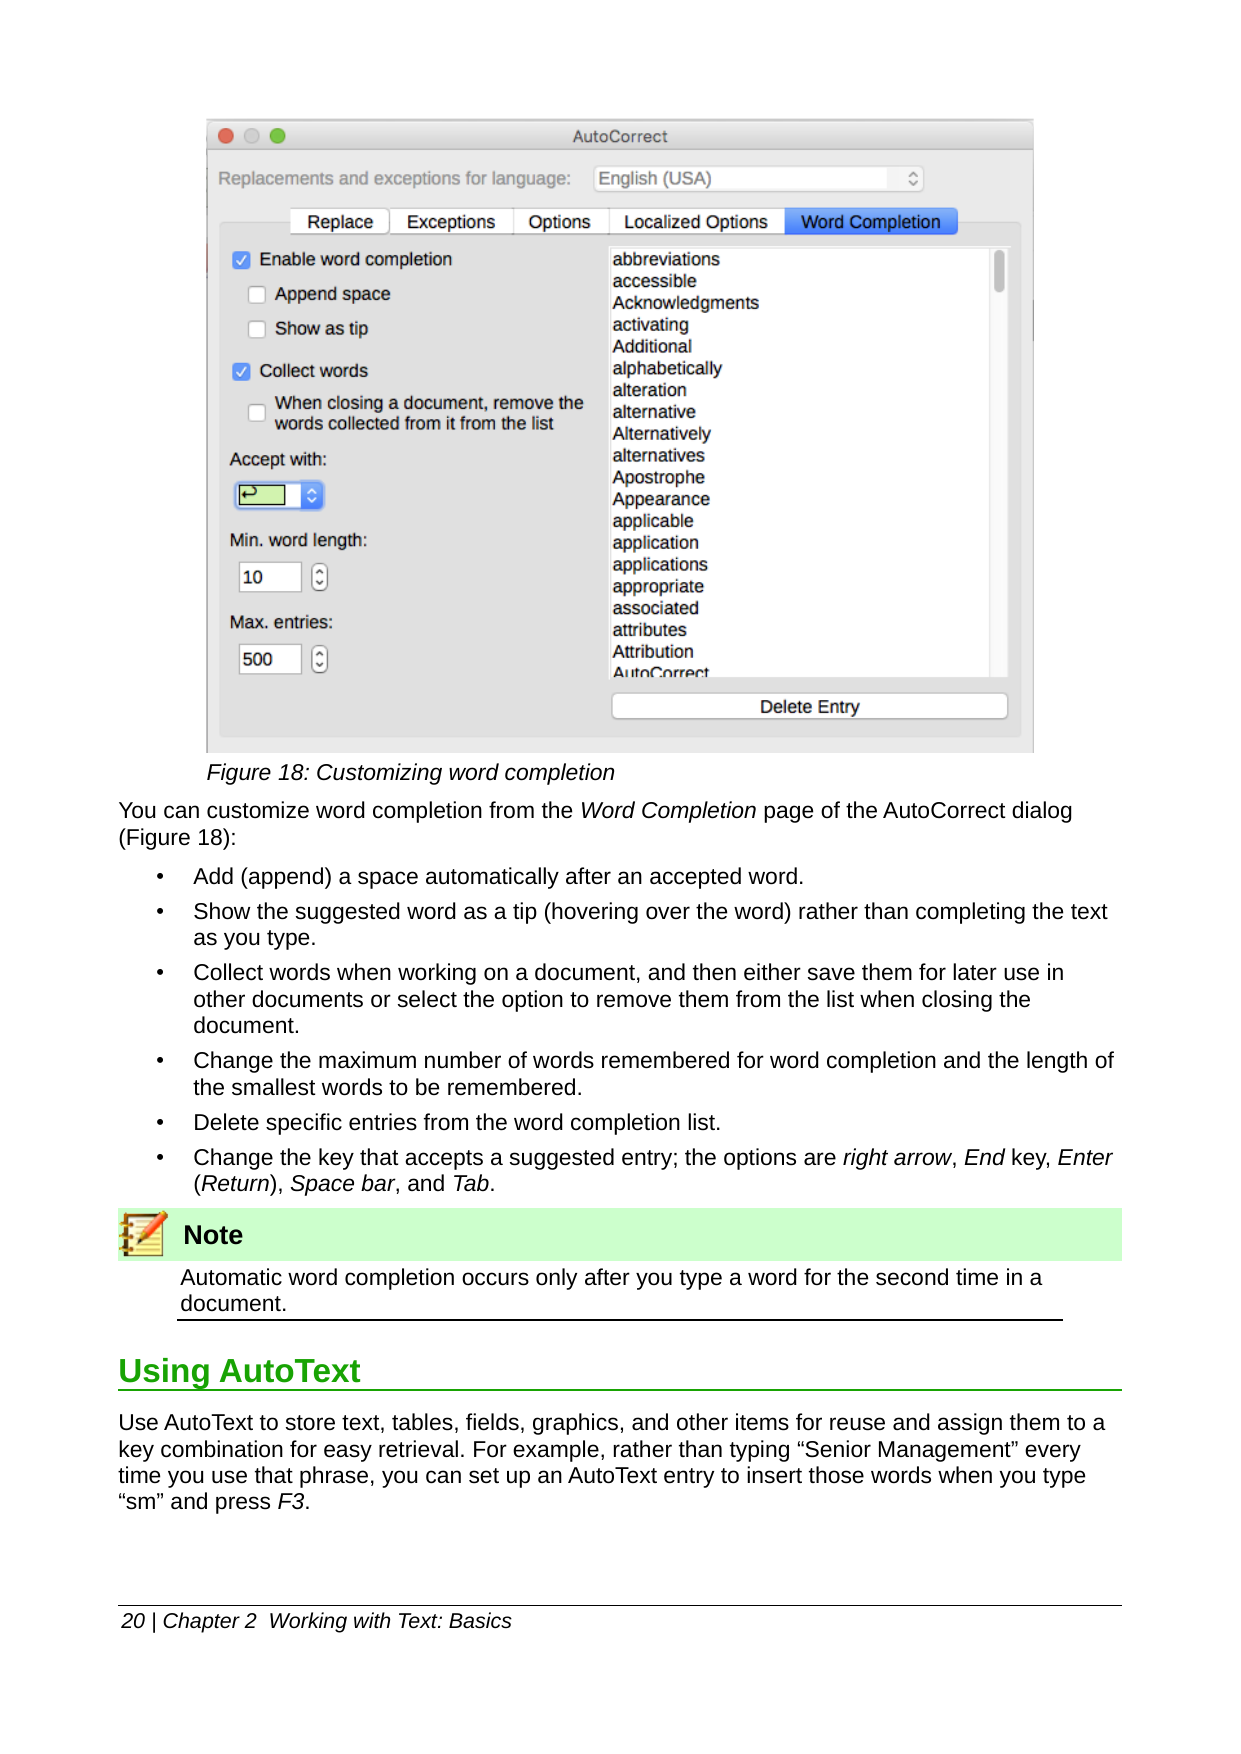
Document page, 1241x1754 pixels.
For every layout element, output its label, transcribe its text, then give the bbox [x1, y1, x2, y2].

list Change the key that accepts a suggested entry; the options are right arrow, End key, Enter (Return), Space bar, and Tab. [156, 1144, 1122, 1197]
text Use AutoText to store text, tables, fields, graphics, and other items for reuse and assign them to a key combination for easy retrieval. For example, rather than typing “Senior Management” every time you use that phrase, you can set up an AutoText entry to insert those words when you type “sm” and press F3. [118, 1409, 1122, 1514]
picture [206, 118, 1034, 753]
list Collect words when working on a document, and then either save them for later use in other documents or select the option to remove them from the list when closing the document. [156, 959, 1122, 1038]
picture [119, 1209, 170, 1260]
subtitle Using AutoText [118, 1351, 1122, 1389]
list Change the maximum number of words remembered for word completion and the length of the smallest words to be remembered. [156, 1047, 1122, 1100]
list Add (append) a space automatically after an accepted word. [156, 863, 1122, 889]
list You can customize word completion from the Word Completion page of the AutoCorrect dialog (Figure 18): [118, 797, 1122, 850]
list Show the suggested word as a tip (hovering over the word) rather than completing the text as you type. [156, 898, 1122, 951]
subtitle Note [118, 1208, 1122, 1261]
text Figure 18: Customizing word completion [206, 758, 1034, 785]
text Automatic word completion occurs only after you type a word for the second time in a document. [177, 1261, 1063, 1319]
list Delete specific entries from the word completion list. [156, 1109, 1122, 1135]
